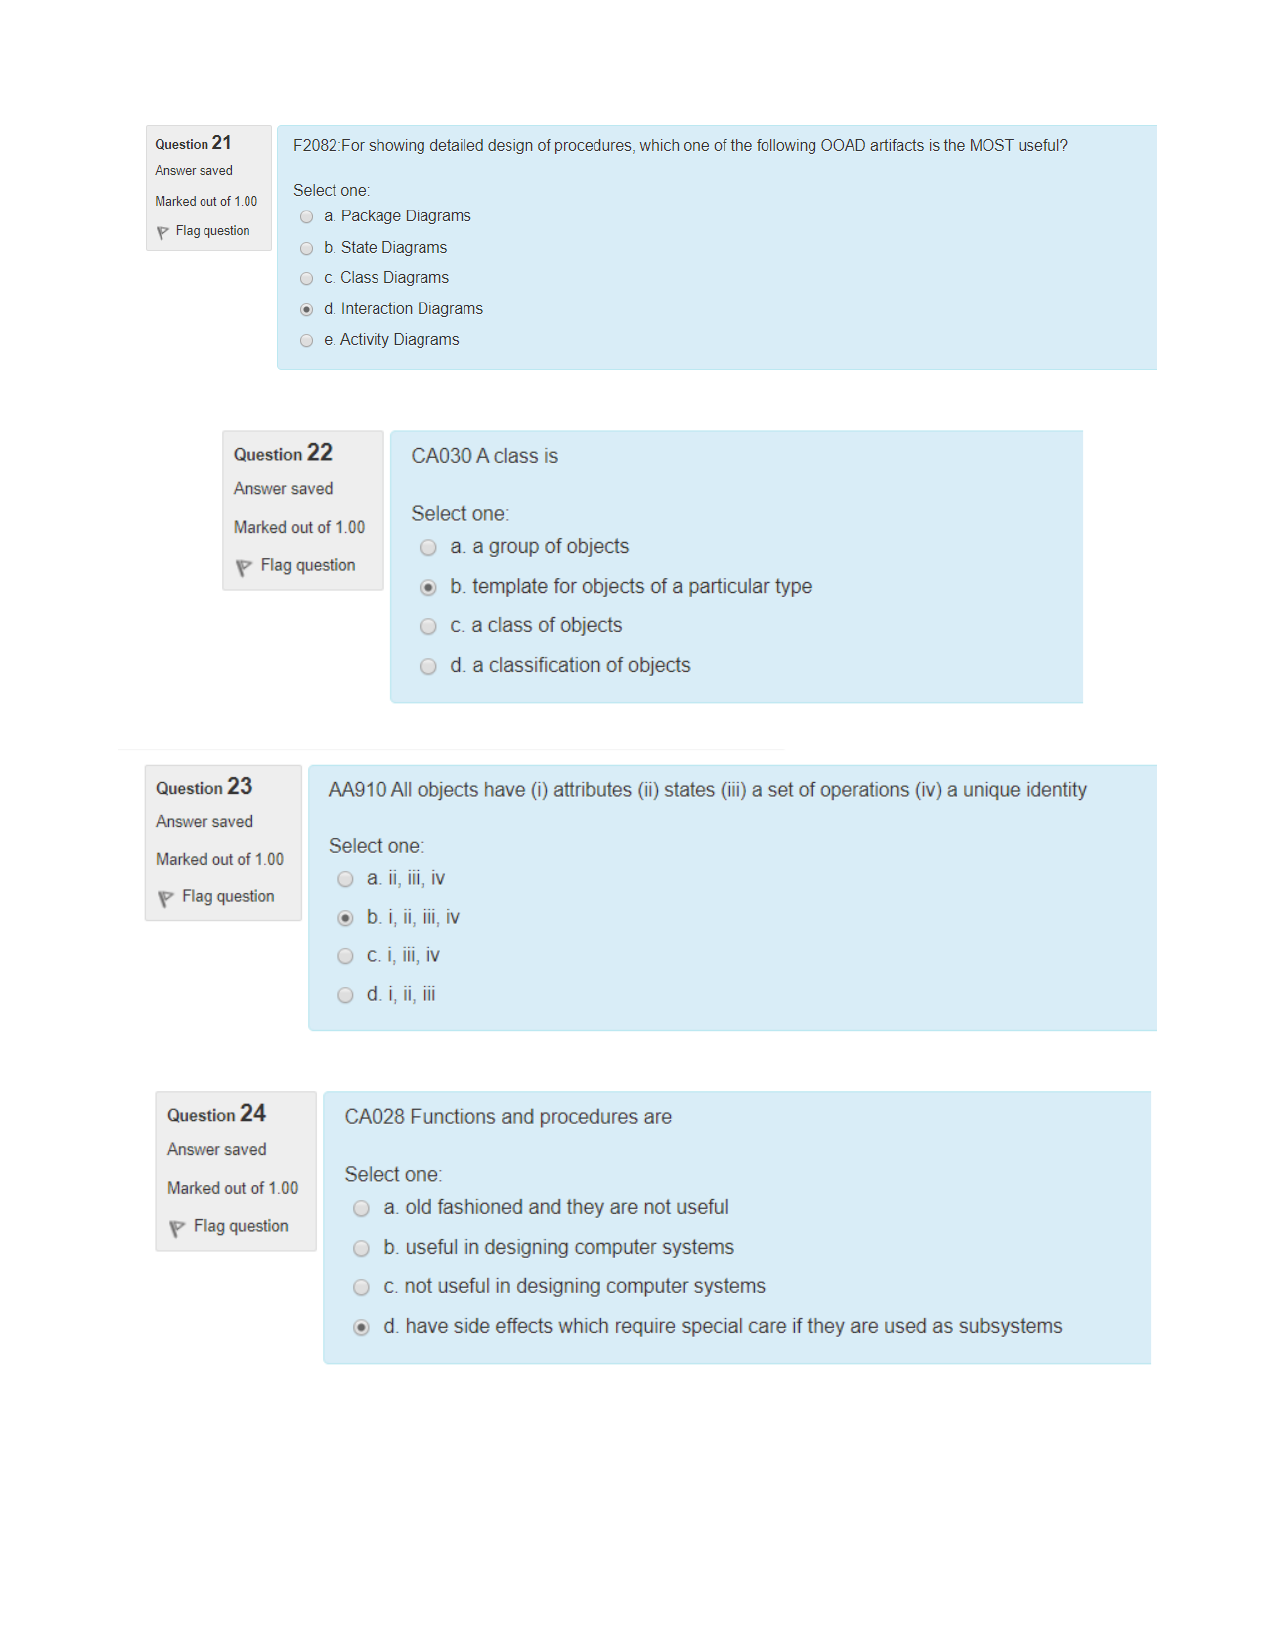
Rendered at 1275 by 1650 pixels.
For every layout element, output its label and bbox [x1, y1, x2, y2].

picture [118, 118, 1157, 395]
picture [191, 423, 1084, 721]
picture [123, 1080, 1152, 1382]
picture [118, 749, 1157, 1052]
